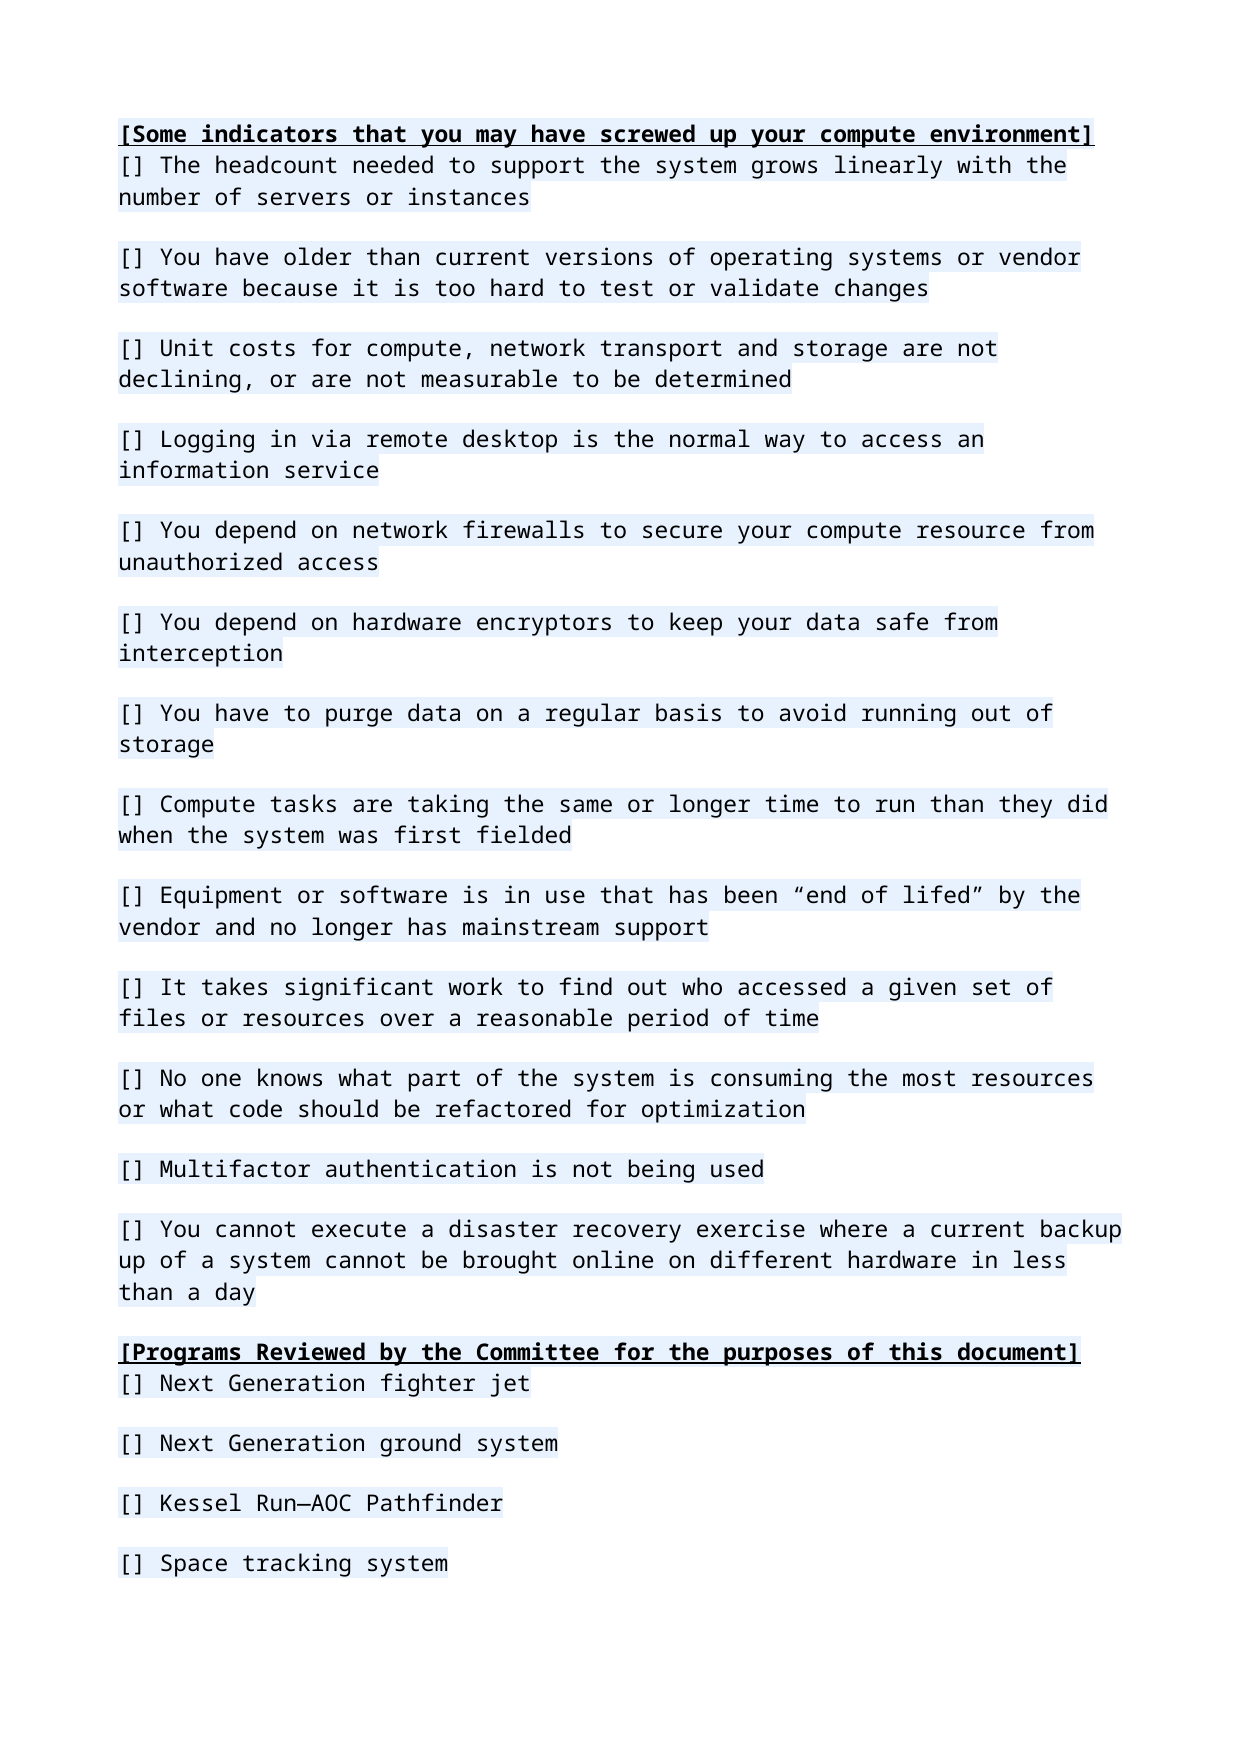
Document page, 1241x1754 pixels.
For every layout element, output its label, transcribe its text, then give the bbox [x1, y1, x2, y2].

text [] Kessel Run—AOC Pathfinder [118, 1487, 1122, 1518]
text [] It takes significant work to find out who accessed a given set of files or resources over a reasonable period of time [118, 971, 1122, 1033]
text [] The headcount needed to support the system grows linearly with the number of servers or instances [118, 149, 1122, 212]
text [] Equipment or software is in use that has been “end of lifed” by the vendor and no longer has mainstream support [118, 879, 1122, 942]
text [] You have to purge data on a regular basis to avoid running out of storage [118, 697, 1122, 759]
text [] You have older than current versions of operating systems or vendor software because it is too hard to test or validate changes [118, 241, 1122, 303]
text [] Unit costs for compute, network transport and storage are not declining, or are not measurable to be determined [118, 332, 1122, 394]
text [Some indicators that you may have screwed up your compute environment] [118, 118, 1122, 149]
text [Programs Reviewed by the Committee for the purposes of this document] [118, 1336, 1122, 1367]
text [] Compute tasks are taking the same or longer time to run than they did when the system was first fielded [118, 788, 1122, 851]
text [] Next Generation fighter jet [118, 1367, 1122, 1398]
text [] You depend on network firewalls to secure your compute resource from unauthorized access [118, 514, 1122, 577]
text [] You cannot execute a disaster recovery exercise where a current backup up of a system cannot be brought online on different hardware in less than a day [118, 1213, 1122, 1307]
text [] Space tracking system [118, 1547, 1122, 1578]
text [] You depend on hardware encryptors to keep your data safe from interception [118, 606, 1122, 668]
text [] Logging in via remote desktop is the normal way to access an information service [118, 423, 1122, 486]
text [] Next Generation ground system [118, 1427, 1122, 1458]
text [] Multifactor authentication is not being used [118, 1153, 1122, 1184]
text [] No one knows what part of the system is consuming the most resources or what code should be refactored for optimization [118, 1062, 1122, 1124]
